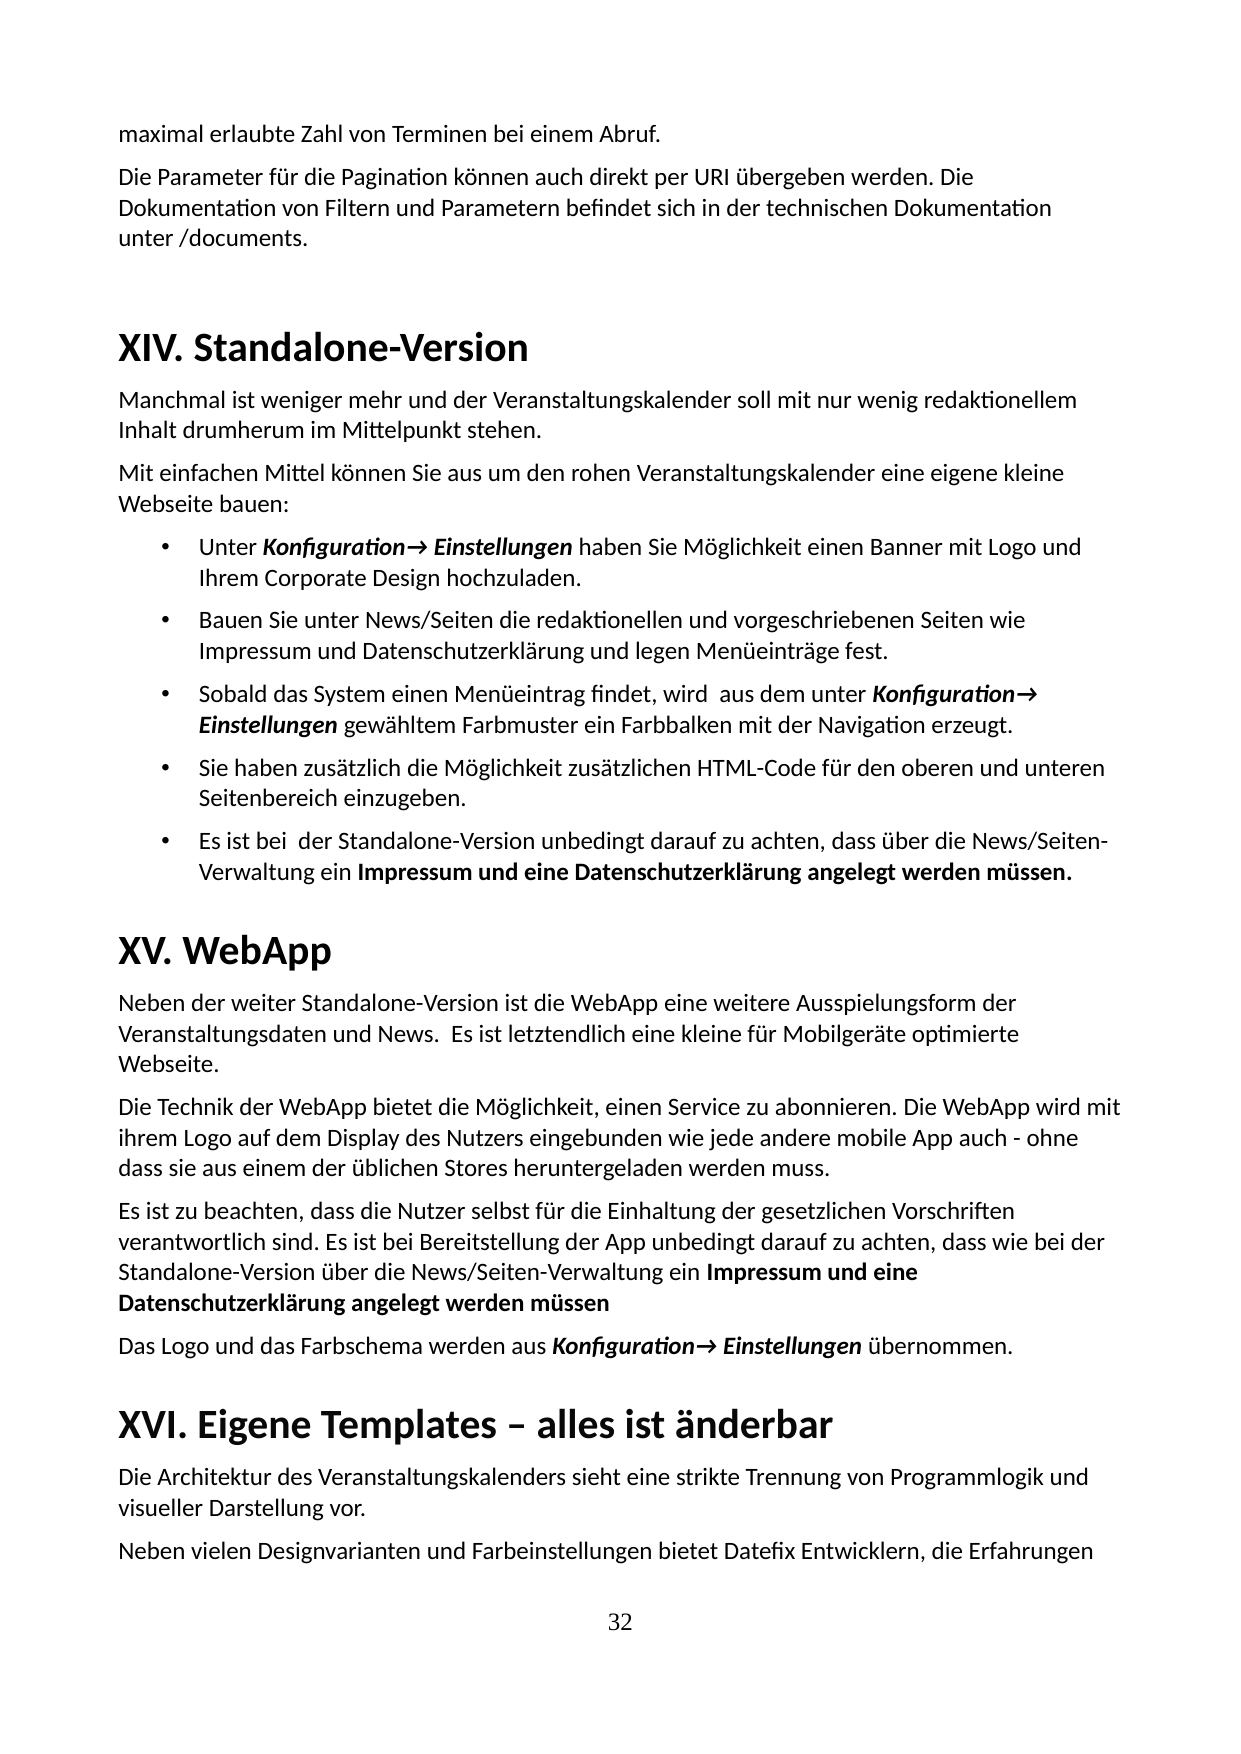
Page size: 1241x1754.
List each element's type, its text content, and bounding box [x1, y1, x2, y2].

list Sie haben zusätzlich die Möglichkeit zusätzlichen HTML-Code für den oberen und unteren Seitenbereich einzugeben. [161, 752, 1122, 813]
subtitle XV. WebApp [118, 924, 1122, 975]
list Bauen Sie unter News/Seiten die redaktionellen und vorgeschriebenen Seiten wie Impressum und Datenschutzerklärung und legen Menüeinträge fest. [161, 605, 1122, 666]
text Die Parameter für die Pagination können auch direkt per URI übergeben werden. Die Dokumentation von Filtern und Parametern befindet sich in der technischen Dokumentation unter /documents. [118, 161, 1122, 253]
list Sobald das System einen Menüeintrag findet, wird aus dem unter Konfiguration→ Einstellungen gewähltem Farbmuster ein Farbbalken mit der Navigation erzeugt. [161, 678, 1122, 739]
list Unter Konfiguration→ Einstellungen haben Sie Möglichkeit einen Banner mit Logo und Ihrem Corporate Design hochzuladen. [161, 531, 1122, 592]
text Die Technik der WebApp bietet die Möglichkeit, einen Service zu abonnieren. Die WebApp wird mit ihrem Logo auf dem Display des Nutzers eingebunden wie jede andere mobile App auch - ohne dass sie aus einem der üblichen Stores heruntergeladen werden muss. [118, 1091, 1122, 1183]
text Neben vielen Designvarianten und Farbeinstellungen bietet Datefix Entwicklern, die Erfahrungen [118, 1535, 1122, 1565]
text Das Logo und das Farbschema werden aus Konfiguration→ Einstellungen übernommen. [118, 1330, 1122, 1360]
text maximal erlaubte Zahl von Terminen bei einem Abruf. [118, 118, 1122, 149]
subtitle XVI. Eigene Templates – alles ist änderbar [118, 1398, 1122, 1449]
text Neben der weiter Standalone-Version ist die WebApp eine weitere Ausspielungsform der Veranstaltungsdaten und News. Es ist letztendlich eine kleine für Mobilgeräte optimierte Webseite. [118, 987, 1122, 1079]
list Es ist bei der Standalone-Version unbedingt darauf zu achten, dass über die News/Seiten-Verwaltung ein Impressum und eine Datenschutzerklärung angelegt werden müssen. [161, 825, 1122, 886]
text Mit einfachen Mittel können Sie aus um den rohen Veranstaltungskalender eine eigene kleine Webseite bauen: [118, 458, 1122, 519]
text Die Architektur des Veranstaltungskalenders sieht eine strikte Trennung von Programmlogik und visueller Darstellung vor. [118, 1461, 1122, 1522]
text Manchmal ist weniger mehr und der Veranstaltungskalender soll mit nur wenig redaktionellem Inhalt drumherum im Mittelpunkt stehen. [118, 384, 1122, 445]
text Es ist zu beachten, dass die Nutzer selbst für die Einhaltung der gesetzlichen Vorschriften verantwortlich sind. Es ist bei Bereitstellung der App unbedingt darauf zu achten, dass wie bei der Standalone-Version über die News/Seiten-Verwaltung ein Impressum und eine Datenschutzerklärung angelegt werden müssen [118, 1195, 1122, 1317]
subtitle XIV. Standalone-Version [118, 321, 1122, 372]
